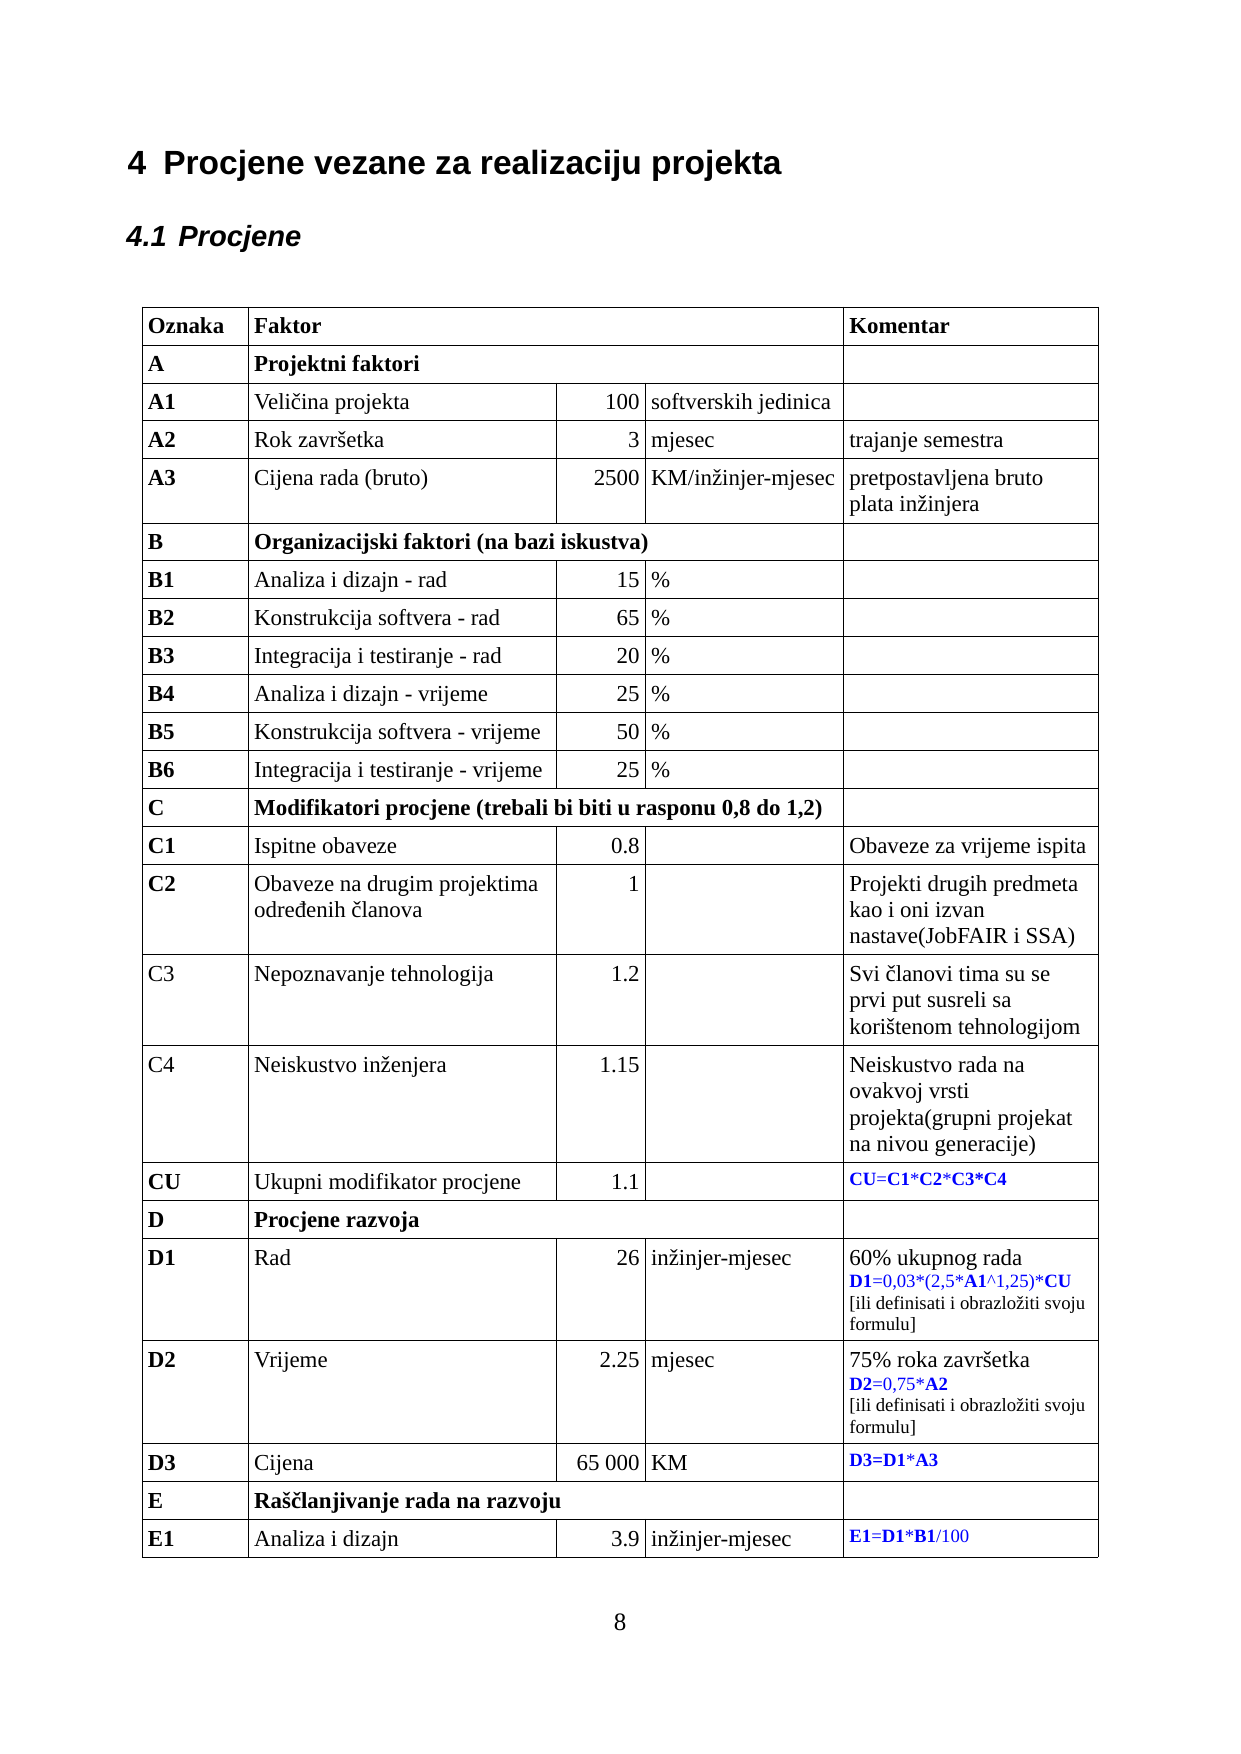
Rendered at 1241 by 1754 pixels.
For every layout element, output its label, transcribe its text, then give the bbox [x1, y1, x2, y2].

table_cell inžinjer-mjesec [646, 1239, 843, 1340]
table_cell 1.1 [557, 1163, 645, 1200]
subtitle Procjene [118, 219, 1122, 253]
table_cell [646, 827, 843, 864]
table_cell Vrijeme [249, 1341, 556, 1443]
table_cell Integracija i testiranje - vrijeme [249, 751, 556, 788]
table_cell % [646, 751, 843, 788]
table_cell D1 [143, 1239, 248, 1340]
table_cell % [646, 675, 843, 712]
table_cell B2 [143, 599, 248, 636]
table_cell [844, 1201, 1098, 1238]
table_cell D2 [143, 1341, 248, 1443]
table_cell E1=D1*B1/100 [844, 1520, 1098, 1557]
table_cell 2.25 [557, 1341, 645, 1443]
table_cell Procjene razvoja [249, 1201, 843, 1238]
table_cell A2 [143, 421, 248, 458]
table_cell Integracija i testiranje - rad [249, 637, 556, 674]
table_cell [844, 675, 1098, 712]
table_cell Konstrukcija softvera - rad [249, 599, 556, 636]
table_cell B1 [143, 561, 248, 598]
table_cell C [143, 789, 248, 826]
table_cell E1 [143, 1520, 248, 1557]
table_cell 2500 [557, 459, 645, 522]
table_cell 100 [557, 384, 645, 420]
table_cell 20 [557, 637, 645, 674]
table_cell A3 [143, 459, 248, 522]
table_cell C3 [143, 955, 248, 1045]
table_cell 3.9 [557, 1520, 645, 1557]
table_cell [844, 384, 1098, 420]
table_cell B5 [143, 713, 248, 750]
table_cell Svi članovi tima su se prvi put susreli sa korištenom tehnologijom [844, 955, 1098, 1045]
table_cell Obaveze na drugim projektima određenih članova [249, 865, 556, 954]
table_cell Modifikatori procjene (trebali bi biti u rasponu 0,8 do 1,2) [249, 789, 843, 826]
table_cell 25 [557, 675, 645, 712]
table_cell 15 [557, 561, 645, 598]
table_cell Neiskustvo rada na ovakvoj vrsti projekta(grupni projekat na nivou generacije) [844, 1046, 1098, 1162]
table_header Faktor [249, 308, 843, 344]
table_cell 1 [557, 865, 645, 954]
table_cell Analiza i dizajn - vrijeme [249, 675, 556, 712]
table_cell pretpostavljena bruto plata inžinjera [844, 459, 1098, 522]
table_cell C1 [143, 827, 248, 864]
table_cell 26 [557, 1239, 645, 1340]
table_cell B6 [143, 751, 248, 788]
table_cell Nepoznavanje tehnologija [249, 955, 556, 1045]
table_cell [844, 713, 1098, 750]
table_cell Rok završetka [249, 421, 556, 458]
table_cell 1.15 [557, 1046, 645, 1162]
table_cell B [143, 524, 248, 560]
table_cell B3 [143, 637, 248, 674]
table_cell 60% ukupnog rada D1=0,03*(2,5*A1^1,25)*CU [ili definisati i obrazložiti svoju formulu] [844, 1239, 1098, 1340]
table_cell C2 [143, 865, 248, 954]
table_cell Ukupni modifikator procjene [249, 1163, 556, 1200]
table_cell 1.2 [557, 955, 645, 1045]
table_cell 50 [557, 713, 645, 750]
table_cell Veličina projekta [249, 384, 556, 420]
table_cell E [143, 1482, 248, 1519]
table_cell softverskih jedinica [646, 384, 843, 420]
table_cell % [646, 599, 843, 636]
table_cell 3 [557, 421, 645, 458]
table_cell Cijena [249, 1444, 556, 1481]
table_cell D [143, 1201, 248, 1238]
table_cell Konstrukcija softvera - vrijeme [249, 713, 556, 750]
table_cell [646, 1046, 843, 1162]
table_cell CU=C1*C2*C3*C4 [844, 1163, 1098, 1200]
table_cell Projekti drugih predmeta kao i oni izvan nastave(JobFAIR i SSA) [844, 865, 1098, 954]
table_cell [646, 1163, 843, 1200]
table_cell D3=D1*A3 [844, 1444, 1098, 1481]
table_cell 0.8 [557, 827, 645, 864]
table_cell mjesec [646, 1341, 843, 1443]
table_cell [844, 599, 1098, 636]
table_cell A1 [143, 384, 248, 420]
table_cell trajanje semestra [844, 421, 1098, 458]
table_cell % [646, 713, 843, 750]
table_cell C4 [143, 1046, 248, 1162]
table_cell KM [646, 1444, 843, 1481]
table_cell inžinjer-mjesec [646, 1520, 843, 1557]
table_cell 65 000 [557, 1444, 645, 1481]
subtitle Procjene vezane za realizaciju projekta [118, 143, 1122, 182]
table_cell B4 [143, 675, 248, 712]
table_cell [646, 865, 843, 954]
table_cell Projektni faktori [249, 346, 843, 382]
table_cell Organizacijski faktori (na bazi iskustva) [249, 524, 843, 560]
table_header Komentar [844, 308, 1098, 344]
table_cell Neiskustvo inženjera [249, 1046, 556, 1162]
table_cell Analiza i dizajn [249, 1520, 556, 1557]
table_cell [844, 637, 1098, 674]
table_cell [844, 789, 1098, 826]
table_cell Raščlanjivanje rada na razvoju [249, 1482, 843, 1519]
table_cell [844, 561, 1098, 598]
table_cell KM/inžinjer-mjesec [646, 459, 843, 522]
table_cell % [646, 637, 843, 674]
table_cell 65 [557, 599, 645, 636]
table_cell CU [143, 1163, 248, 1200]
table_cell [844, 751, 1098, 788]
table_cell [844, 1482, 1098, 1519]
table_cell [844, 524, 1098, 560]
table_cell A [143, 346, 248, 382]
table_cell Analiza i dizajn - rad [249, 561, 556, 598]
table_header Oznaka [143, 308, 248, 344]
table_cell Ispitne obaveze [249, 827, 556, 864]
table_cell Obaveze za vrijeme ispita [844, 827, 1098, 864]
table_cell Rad [249, 1239, 556, 1340]
table_cell 25 [557, 751, 645, 788]
table_cell [844, 346, 1098, 382]
table_cell D3 [143, 1444, 248, 1481]
table_cell [646, 955, 843, 1045]
table_cell % [646, 561, 843, 598]
table_cell 75% roka završetka D2=0,75*A2 [ili definisati i obrazložiti svoju formulu] [844, 1341, 1098, 1443]
table_cell mjesec [646, 421, 843, 458]
table_cell Cijena rada (bruto) [249, 459, 556, 522]
